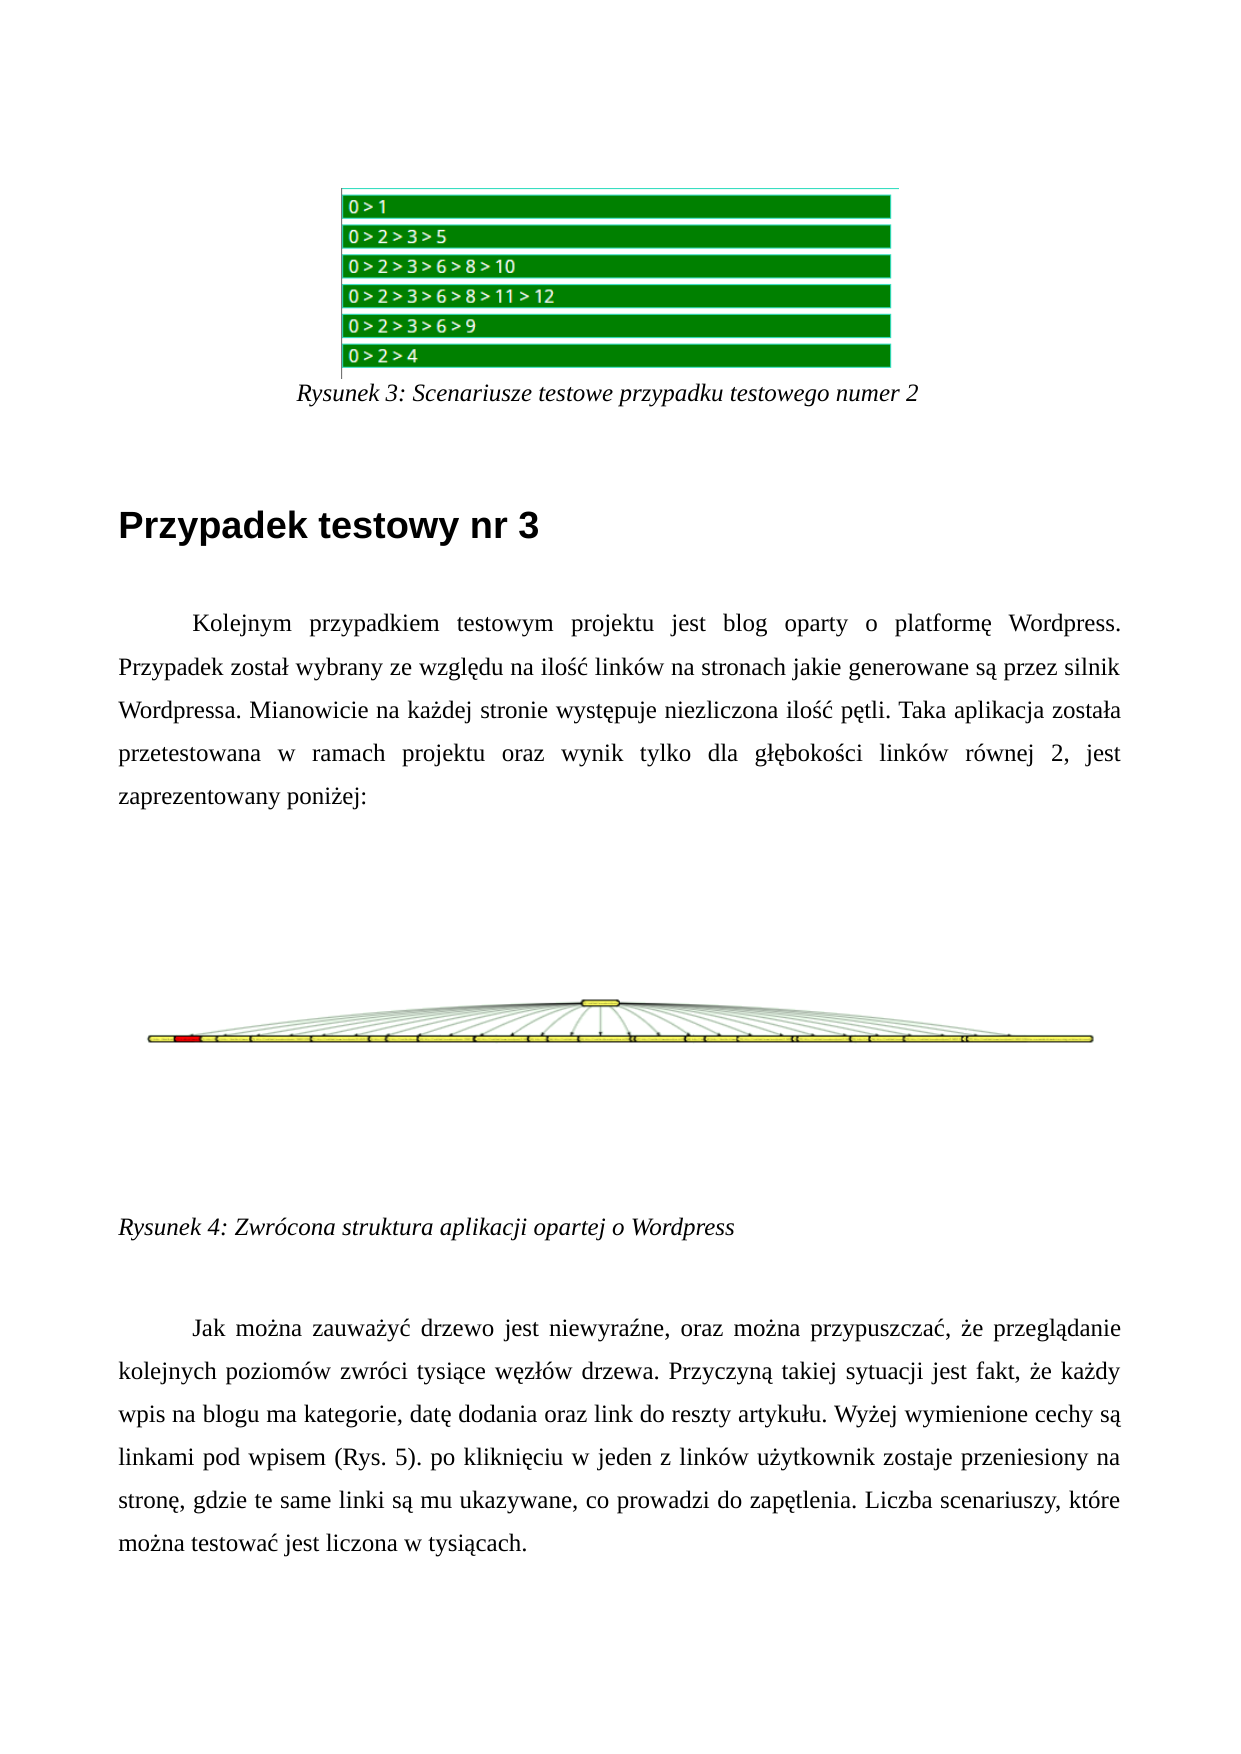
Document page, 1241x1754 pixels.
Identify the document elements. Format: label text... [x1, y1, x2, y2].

picture [118, 851, 1123, 1212]
subtitle Przypadek testowy nr 3 [118, 503, 1122, 547]
text Jak można zauważyć drzewo jest niewyraźne, oraz można przypuszczać, że przeglądanie kolejnych poziomów zwróci tysiące węzłów drzewa. Przyczyną takiej sytuacji jest fakt, że każdy wpis na blogu ma kategorie, datę dodania oraz link do reszty artykułu. Wyżej wymienione cechy są linkami pod wpisem (Rys. 5). po kliknięciu w jeden z linków użytkownik zostaje przeniesiony na stronę, gdzie te same linki są mu ukazywane, co prowadzi do zapętlenia. Liczba scenariuszy, które można testować jest liczona w tysiącach. [118, 1313, 1122, 1557]
picture [341, 188, 899, 379]
text Rysunek 3: Scenariusze testowe przypadku testowego numer 2 [296, 189, 944, 407]
text Rysunek 4: Zwrócona struktura aplikacji opartej o Wordpress [118, 1212, 1122, 1241]
text Kolejnym przypadkiem testowym projektu jest blog oparty o platformę Wordpress. Przypadek został wybrany ze względu na ilość linków na stronach jakie generowane są przez silnik Wordpressa. Mianowicie na każdej stronie występuje niezliczona ilość pętli. Taka aplikacja została przetestowana w ramach projektu oraz wynik tylko dla głębokości linków równej 2, jest zaprezentowany poniżej: [118, 608, 1122, 810]
